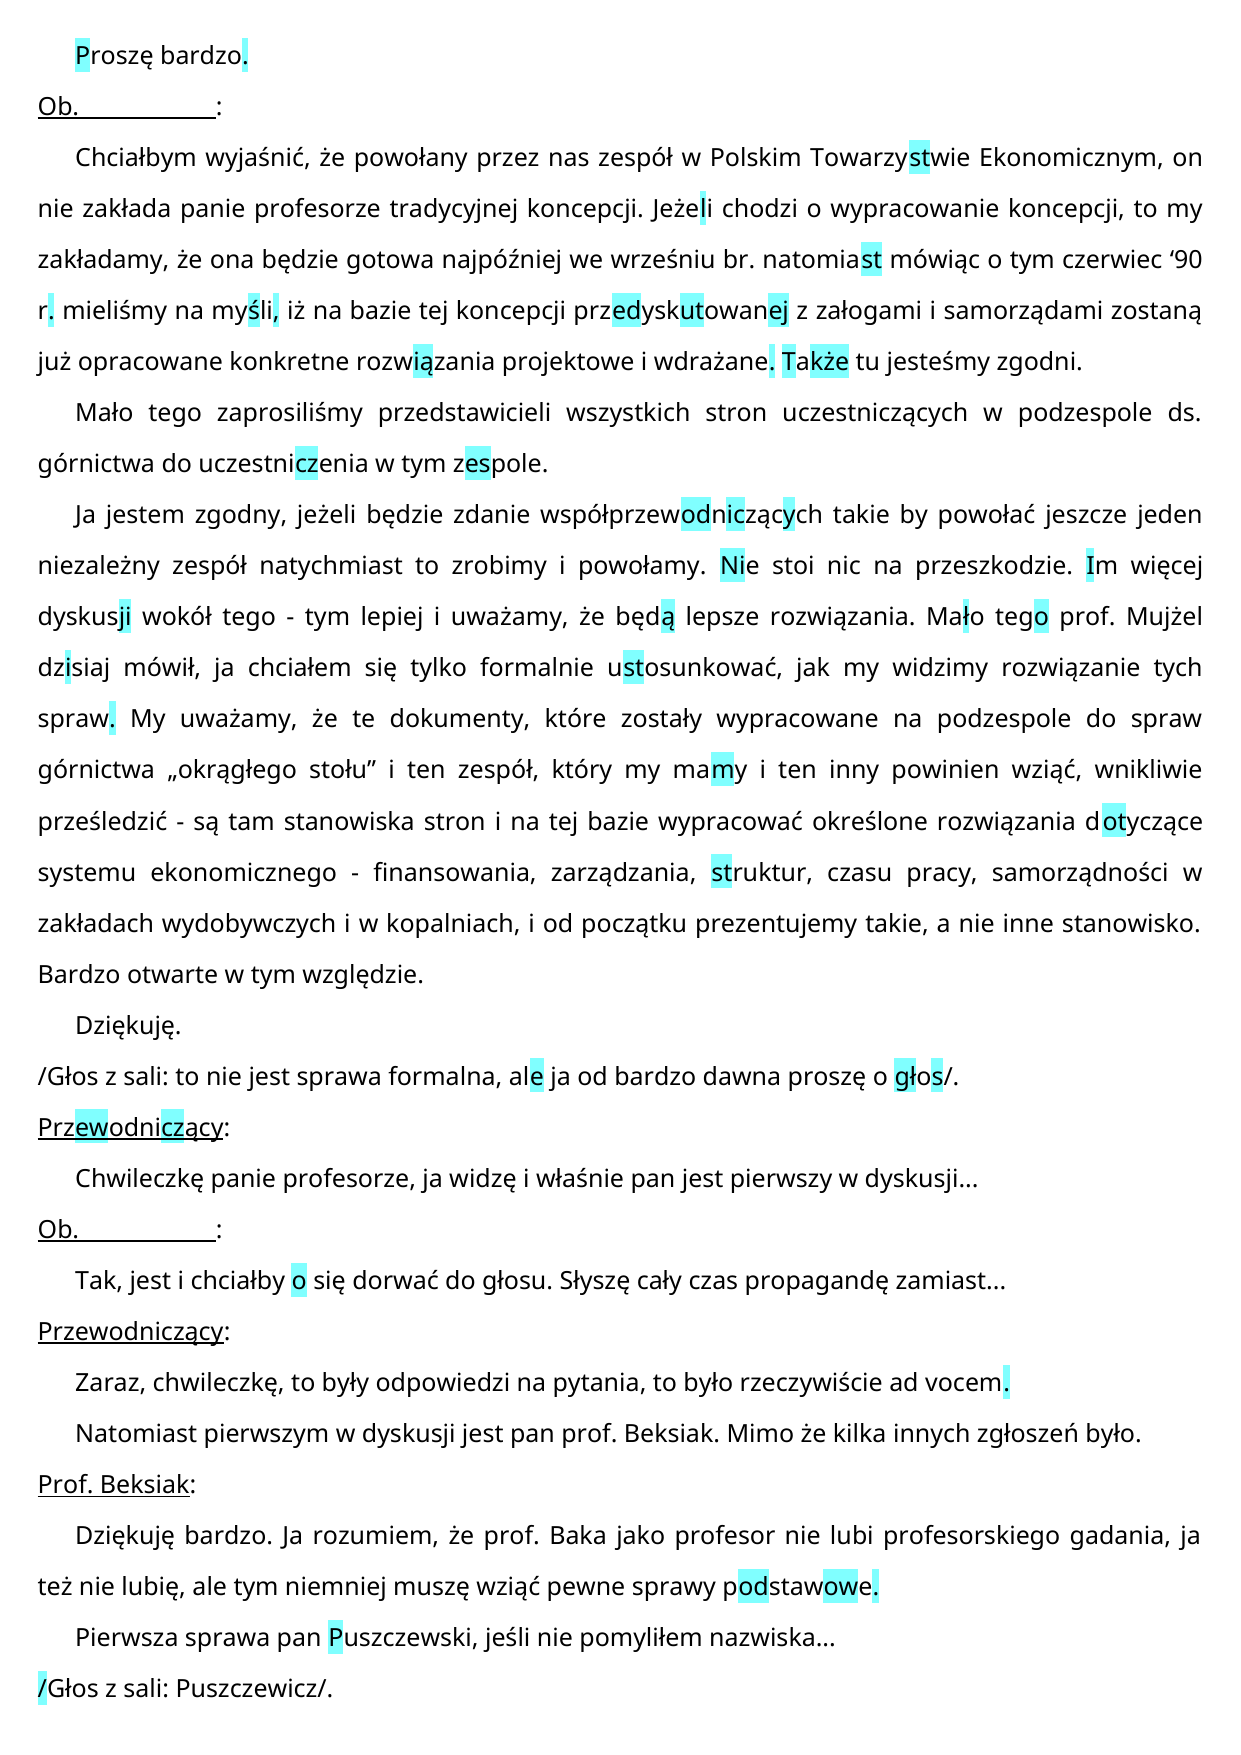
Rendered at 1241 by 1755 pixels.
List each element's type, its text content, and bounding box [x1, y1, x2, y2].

text Tak, jest i chciałby o się dorwać do głosu. Słyszę cały czas propagandę zamiast... [37, 1262, 1203, 1297]
text /Głos z sali: to nie jest sprawa formalna, ale ja od bardzo dawna proszę o głos/. [37, 1058, 1203, 1092]
text Proszę bardzo. [37, 37, 1203, 72]
text Chciałbym wyjaśnić, że powołany przez nas zespół w Polskim Towarzystwie Ekonomicznym, on nie zakłada panie profesorze tradycyjnej koncepcji. Jeżeli chodzi o wypracowanie koncepcji, to my zakładamy, że ona będzie gotowa najpóźniej we wrześniu br. natomiast mówiąc o tym czerwiec ‘90 r. mieliśmy na myśli, iż na bazie tej koncepcji przedyskutowanej z załogami i samorządami zostaną już opracowane konkretne rozwiązania projektowe i wdrażane. Także tu jesteśmy zgodni. [37, 139, 1203, 378]
text Przewodniczący: [37, 1109, 1203, 1143]
text Ob. : [37, 1211, 1203, 1246]
text /Głos z sali: Puszczewicz/. [37, 1671, 1203, 1705]
text Prof. Beksiak: [37, 1467, 1203, 1501]
text Przewodniczący: [37, 1313, 1203, 1348]
text Mało tego zaprosiliśmy przedstawicieli wszystkich stron uczestniczących w podzespole ds. górnictwa do uczestniczenia w tym zespole. [37, 395, 1203, 480]
text Zaraz, chwileczkę, to były odpowiedzi na pytania, to było rzeczywiście ad vocem. [37, 1364, 1203, 1399]
text Natomiast pierwszym w dyskusji jest pan prof. Beksiak. Mimo że kilka innych zgłoszeń było. [37, 1416, 1203, 1450]
text Chwileczkę panie profesorze, ja widzę i właśnie pan jest pierwszy w dyskusji... [37, 1160, 1203, 1194]
text Pierwsza sprawa pan Puszczewski, jeśli nie pomyliłem nazwiska... [37, 1620, 1203, 1654]
text Ja jestem zgodny, jeżeli będzie zdanie współprzewodniczących takie by powołać jeszcze jeden niezależny zespół natychmiast to zrobimy i powołamy. Nie stoi nic na przeszkodzie. Im więcej dyskusji wokół tego - tym lepiej i uważamy, że będą lepsze rozwiązania. Mało tego prof. Mujżel dzisiaj mówił, ja chciałem się tylko formalnie ustosunkować, jak my widzimy rozwiązanie tych spraw. My uważamy, że te dokumenty, które zostały wypracowane na podzespole do spraw górnictwa „okrągłego stołu” i ten zespół, który my mamy i ten inny powinien wziąć, wnikliwie prześledzić - są tam stanowiska stron i na tej bazie wypracować określone rozwiązania dotyczące systemu ekonomicznego - finansowania, zarządzania, struktur, czasu pracy, samorządności w zakładach wydobywczych i w kopalniach, i od początku prezentujemy takie, a nie inne stanowisko. Bardzo otwarte w tym względzie. [37, 497, 1203, 990]
text Dziękuję bardzo. Ja rozumiem, że prof. Baka jako profesor nie lubi profesorskiego gadania, ja też nie lubię, ale tym niemniej muszę wziąć pewne sprawy podstawowe. [37, 1518, 1203, 1603]
text Dziękuję. [37, 1007, 1203, 1041]
text Ob. : [37, 88, 1203, 123]
